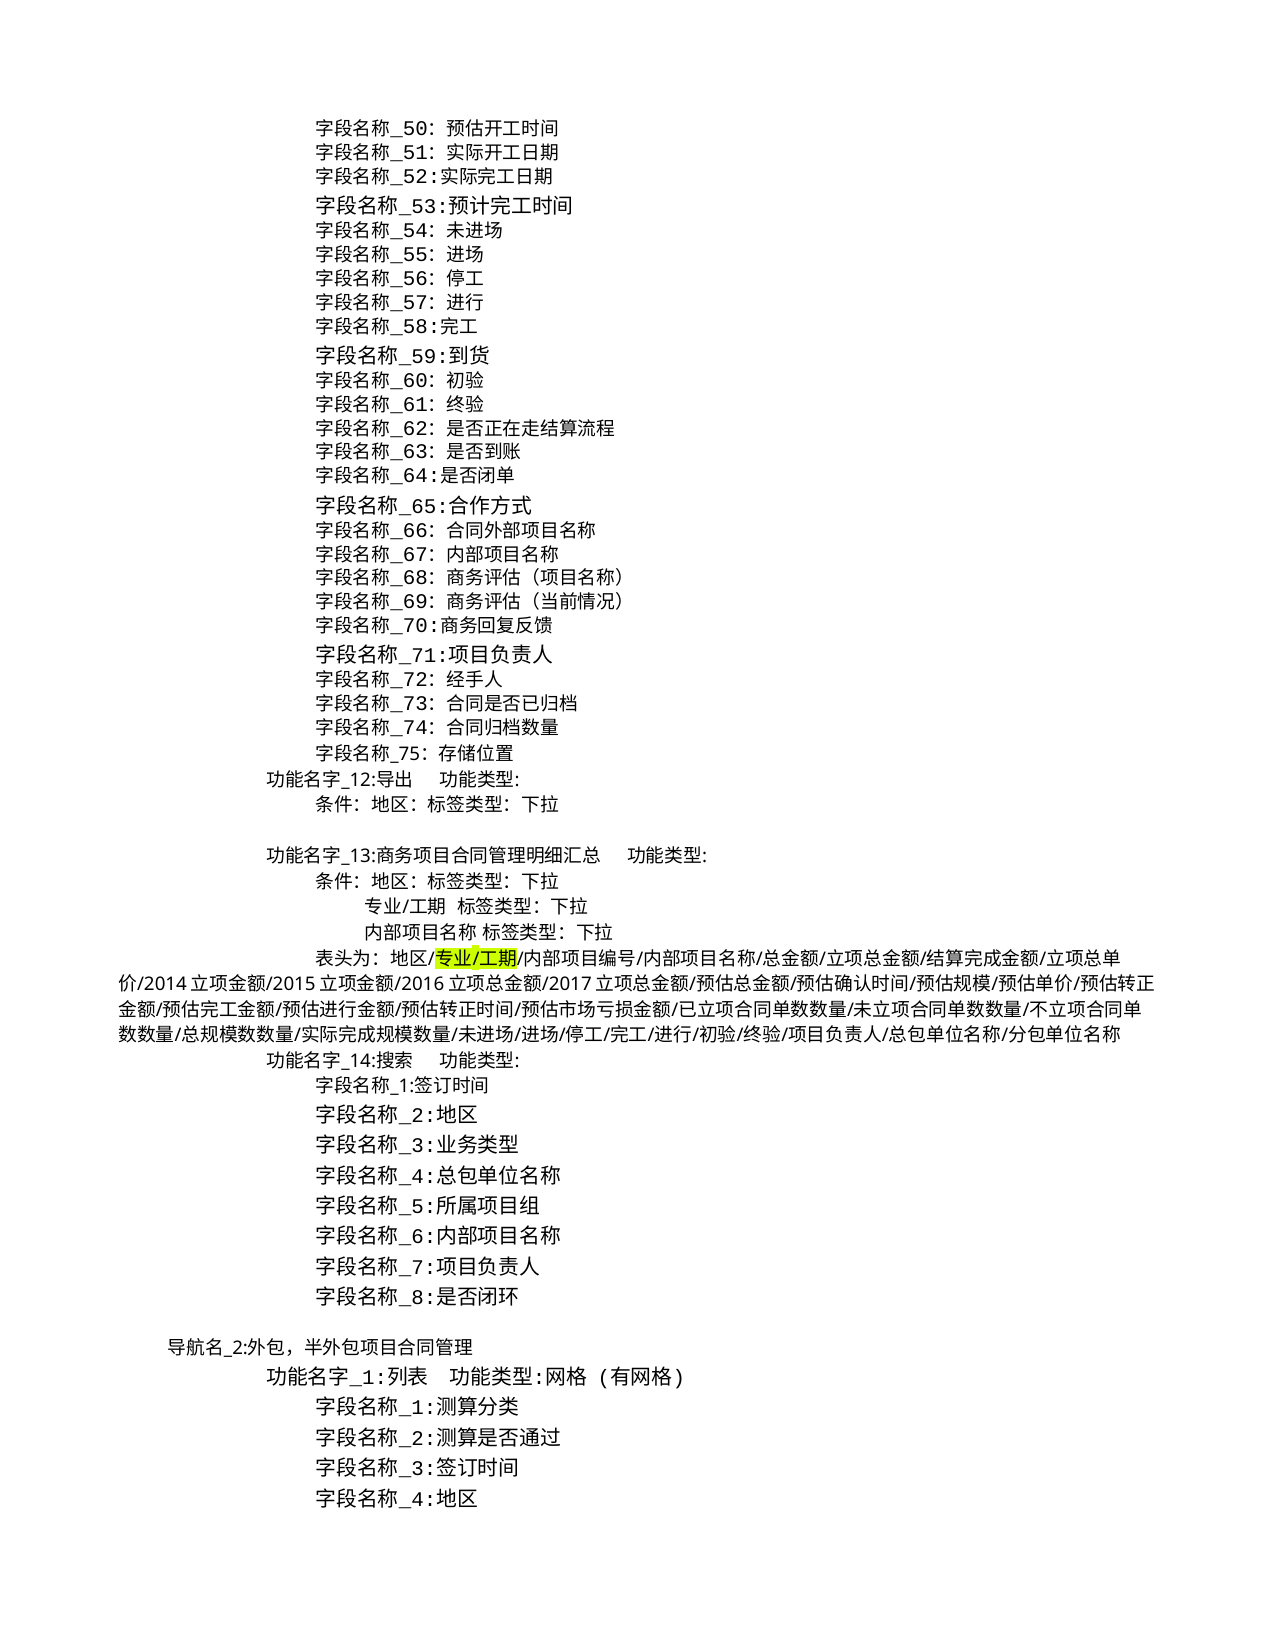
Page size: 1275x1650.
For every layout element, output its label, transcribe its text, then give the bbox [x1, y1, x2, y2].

text 字段名称_56：停工 [118, 268, 1157, 292]
text 字段名称_61：终验 [118, 394, 1157, 417]
text 字段名称_1:测算分类 [118, 1391, 1157, 1421]
text 字段名称_67：内部项目名称 [118, 543, 1157, 567]
text 字段名称_65:合作方式 [118, 489, 1157, 519]
text 字段名称_2:地区 [118, 1098, 1157, 1128]
text 字段名称_63：是否到账 [118, 441, 1157, 465]
text 字段名称_4:总包单位名称 [118, 1159, 1157, 1189]
text 字段名称_75：存储位置 [118, 741, 1157, 766]
text 字段名称_60：初验 [118, 370, 1157, 394]
text 字段名称_73：合同是否已归档 [118, 693, 1157, 717]
text 功能名字_14:搜索 功能类型: [118, 1047, 1157, 1072]
text 字段名称_59:到货 [118, 339, 1157, 370]
text 字段名称_53:预计完工时间 [118, 190, 1157, 220]
text 字段名称_54：未进场 [118, 220, 1157, 244]
text 字段名称_7:项目负责人 [118, 1250, 1157, 1281]
text 字段名称_64:是否闭单 [118, 465, 1157, 489]
text 字段名称_5:所属项目组 [118, 1189, 1157, 1220]
text 字段名称_68：商务评估（项目名称） [118, 567, 1157, 591]
text 字段名称_71:项目负责人 [118, 639, 1157, 669]
text 字段名称_66：合同外部项目名称 [118, 519, 1157, 543]
text 功能名字_12:导出 功能类型: [118, 766, 1157, 792]
text 导航名_2:外包，半外包项目合同管理 [118, 1334, 1157, 1360]
text 字段名称_3:签订时间 [118, 1451, 1157, 1482]
text 字段名称_57：进行 [118, 292, 1157, 316]
text 字段名称_3:业务类型 [118, 1128, 1157, 1159]
text 内部项目名称 标签类型：下拉 [118, 919, 1157, 945]
text 字段名称_1:签订时间 [118, 1072, 1157, 1098]
text 字段名称_58:完工 [118, 316, 1157, 339]
text 字段名称_62：是否正在走结算流程 [118, 417, 1157, 441]
text 字段名称_2:测算是否通过 [118, 1421, 1157, 1451]
text 字段名称_69：商务评估（当前情况） [118, 591, 1157, 615]
text 字段名称_8:是否闭环 [118, 1281, 1157, 1311]
text 条件：地区：标签类型：下拉 [118, 868, 1157, 894]
text 表头为：地区/专业/工期/内部项目编号/内部项目名称/总金额/立项总金额/结算完成金额/立项总单价/2014立项金额/2015立项金额/2016立项总金额/2017立项总金额/预估总金额/预估确认时间/预估规模/预估单价/预估转正金额/预估完工金额/预估进行金额/预估转正时间/预估市场亏损金额/已立项合同单数数量/未立项合同单数数量/不立项合同单数数量/总规模数数量/实际完成规模数量/未进场/进场/停工/完工/进行/初验/终验/项目负责人/总包单位名称/分包单位名称 [118, 945, 1157, 1047]
text 字段名称_50：预估开工时间 [118, 118, 1157, 142]
text 功能名字_1:列表 功能类型:网格 (有网格) [118, 1360, 1157, 1391]
text 字段名称_6:内部项目名称 [118, 1220, 1157, 1250]
text 字段名称_70:商务回复反馈 [118, 615, 1157, 639]
text 字段名称_74：合同归档数量 [118, 717, 1157, 741]
text 专业/工期 标签类型：下拉 [118, 894, 1157, 919]
text 字段名称_52:实际完工日期 [118, 166, 1157, 190]
text 字段名称_72：经手人 [118, 669, 1157, 693]
text 字段名称_51：实际开工日期 [118, 142, 1157, 166]
text 功能名字_13:商务项目合同管理明细汇总 功能类型: [118, 843, 1157, 868]
text 条件：地区：标签类型：下拉 [118, 792, 1157, 817]
text 字段名称_4:地区 [118, 1482, 1157, 1512]
text 字段名称_55：进场 [118, 244, 1157, 268]
